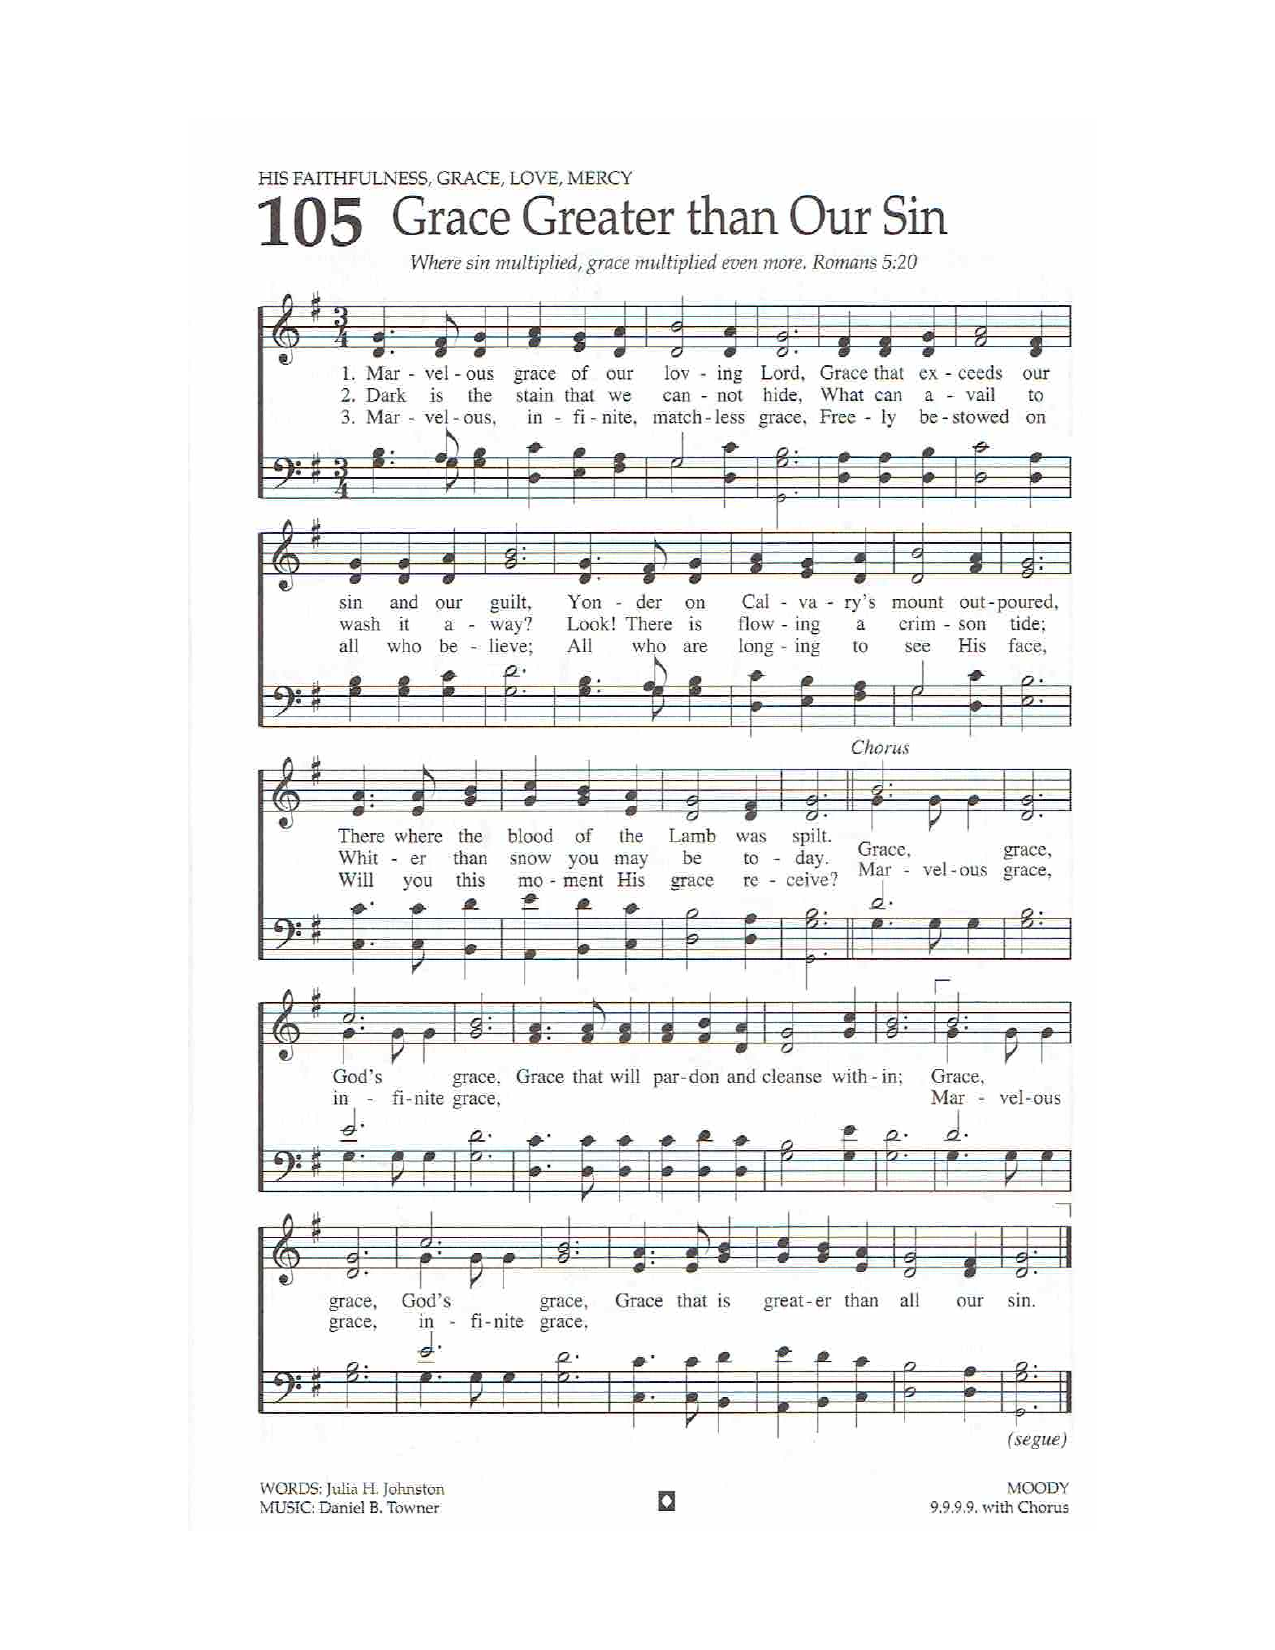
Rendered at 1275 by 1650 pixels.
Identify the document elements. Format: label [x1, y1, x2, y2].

picture [188, 118, 1098, 1531]
